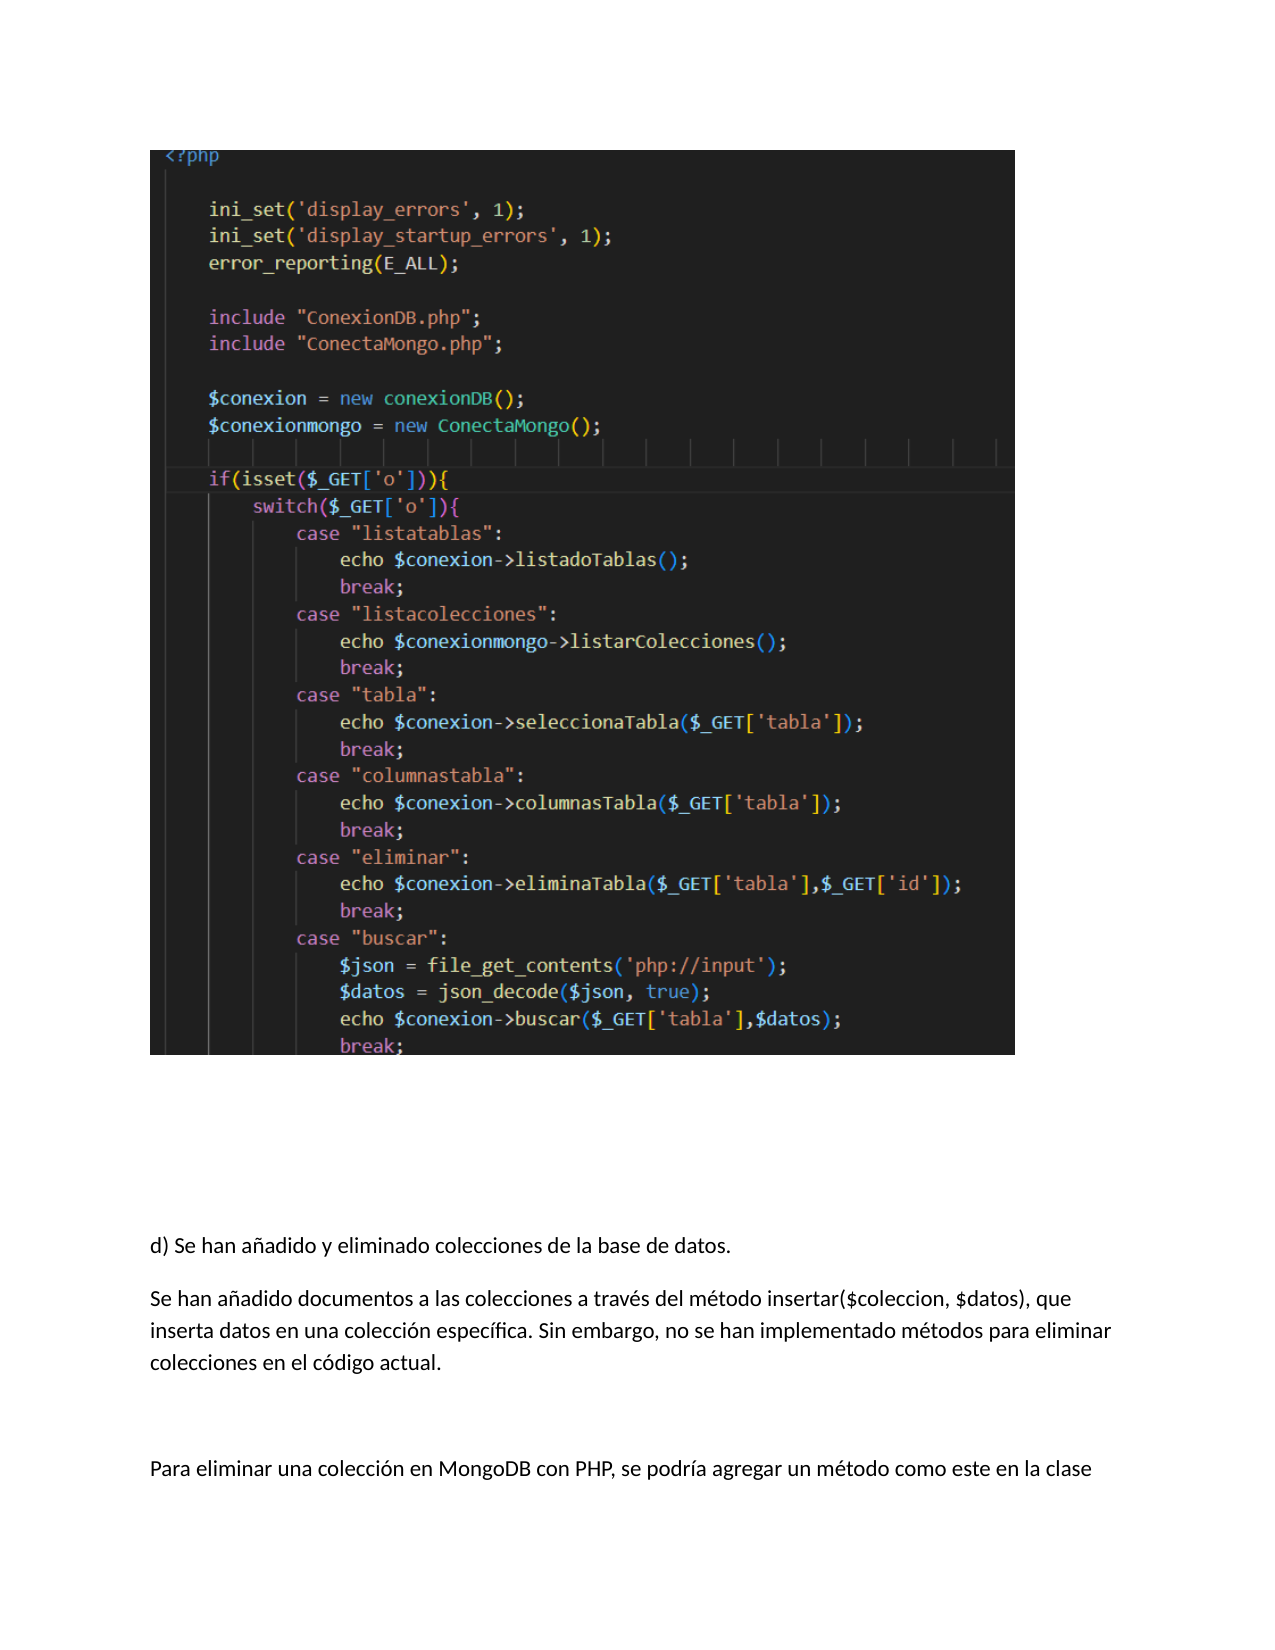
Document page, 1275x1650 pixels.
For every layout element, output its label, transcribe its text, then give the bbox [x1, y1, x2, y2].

text Se han añadido documentos a las colecciones a través del método insertar($coleccion, $datos), que inserta datos en una colección específica. Sin embargo, no se han implementado métodos para eliminar colecciones en el código actual. [150, 1284, 1125, 1376]
text Para eliminar una colección en MongoDB con PHP, se podría agregar un método como este en la clase [150, 1454, 1125, 1482]
text d) Se han añadido y eliminado colecciones de la base de datos. [150, 1231, 1125, 1259]
